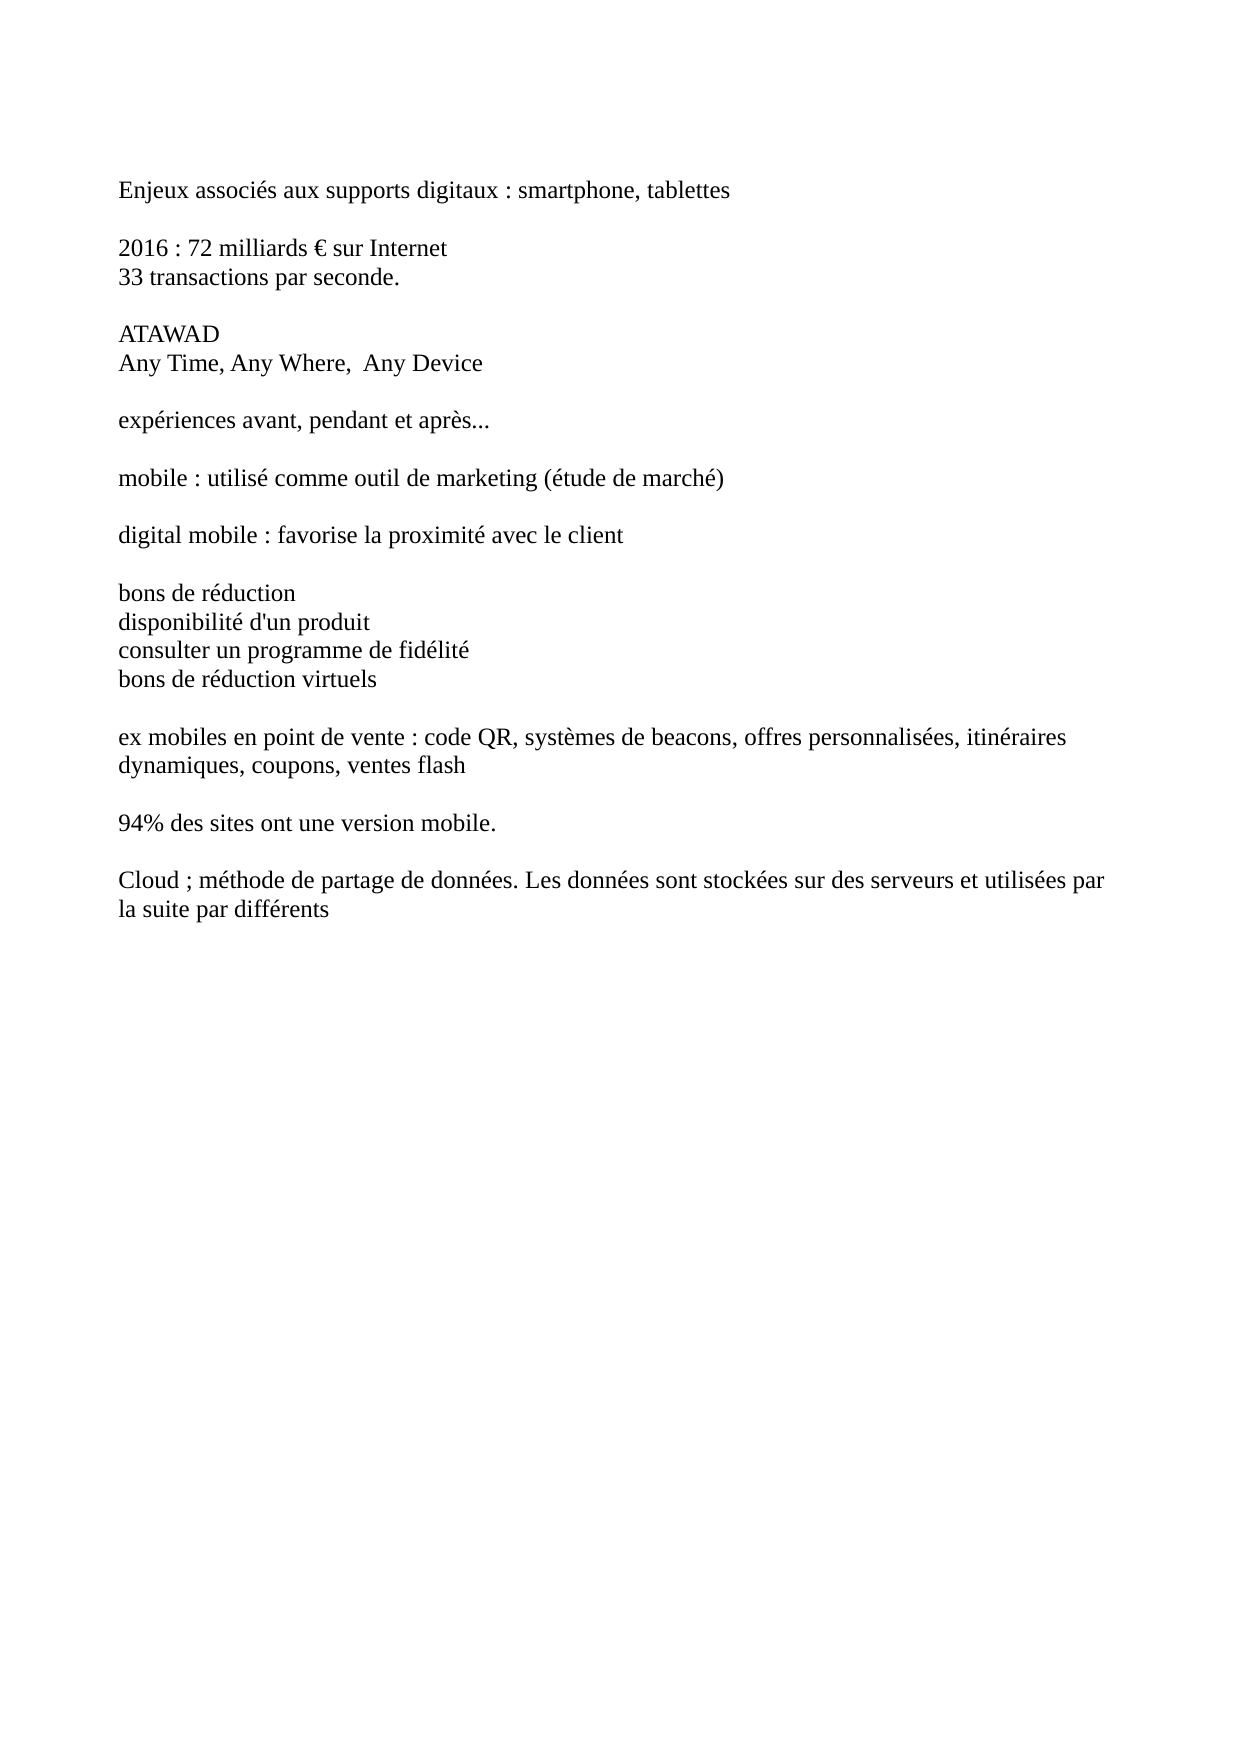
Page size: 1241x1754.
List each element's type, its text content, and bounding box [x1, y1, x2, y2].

text bons de réduction [118, 578, 1122, 607]
text Cloud ; méthode de partage de données. Les données sont stockées sur des serveurs et utilisées par la suite par différents [118, 866, 1122, 923]
text bons de réduction virtuels [118, 664, 1122, 693]
text digital mobile : favorise la proximité avec le client [118, 521, 1122, 549]
text ex mobiles en point de vente : code QR, systèmes de beacons, offres personnalisées, itinéraires dynamiques, coupons, ventes flash [118, 722, 1122, 779]
text expériences avant, pendant et après... [118, 406, 1122, 434]
text 94% des sites ont une version mobile. [118, 808, 1122, 837]
text consulter un programme de fidélité [118, 636, 1122, 664]
text ATAWAD [118, 319, 1122, 348]
text 33 transactions par seconde. [118, 262, 1122, 291]
text mobile : utilisé comme outil de marketing (étude de marché) [118, 463, 1122, 492]
text Enjeux associés aux supports digitaux : smartphone, tablettes [118, 176, 1122, 204]
text Any Time, Any Where, Any Device [118, 348, 1122, 377]
text disponibilité d'un produit [118, 607, 1122, 636]
text 2016 : 72 milliards € sur Internet [118, 233, 1122, 262]
